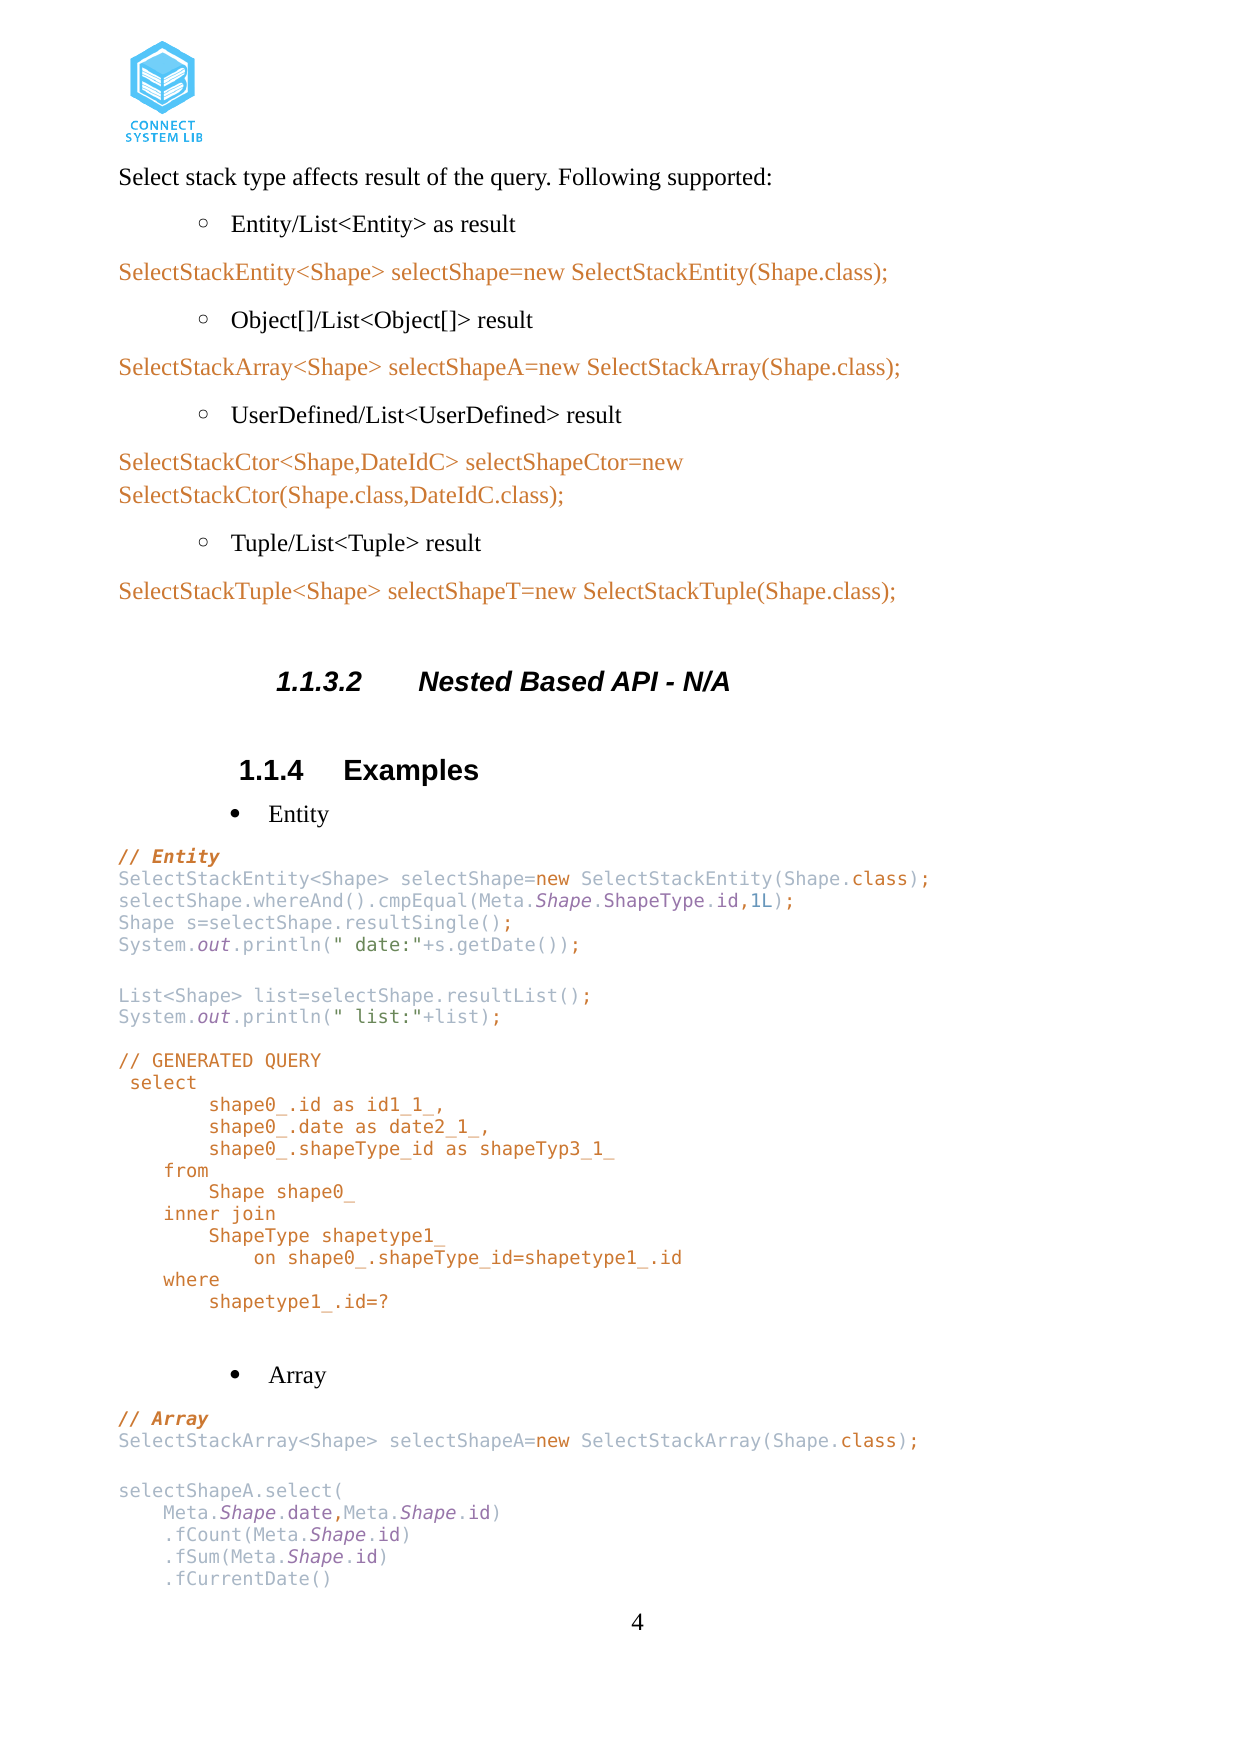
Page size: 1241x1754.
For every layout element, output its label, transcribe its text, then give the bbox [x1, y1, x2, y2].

list Tuple/List<Tuple> result [193, 528, 1122, 557]
text ShapeType shapetype1_ [118, 1225, 1122, 1247]
list Object[]/List<Object[]> result [193, 305, 1122, 333]
text shape0_.id as id1_1_, [118, 1094, 1122, 1116]
text on shape0_.shapeType_id=shapetype1_.id [118, 1247, 1122, 1269]
text shape0_.date as date2_1_, [118, 1116, 1122, 1138]
list Entity [231, 799, 1122, 828]
text select [118, 1072, 1122, 1094]
list Array [231, 1360, 1122, 1389]
text SelectStackCtor<Shape,DateIdC> selectShapeCtor=new SelectStackCtor(Shape.class,DateIdC.class); [118, 447, 1122, 509]
text where [118, 1269, 1122, 1291]
text inner join [118, 1203, 1122, 1225]
text SelectStackEntity<Shape> selectShape=new SelectStackEntity(Shape.class); [118, 257, 1122, 286]
picture [125, 41, 203, 142]
text SelectStackEntity<Shape> selectShape=new SelectStackEntity(Shape.class); selectShape.whereAnd().cmpEqual(Meta.Shape.ShapeType.id,1L); Shape s=selectShape.resultSingle(); System.out.println(" date:"+s.getDate()); List<Shape> list=selectShape.resultList(); System.out.println(" list:"+list); [118, 868, 1122, 1028]
text // Array [118, 1408, 1122, 1430]
list Entity/List<Entity> as result [193, 209, 1122, 238]
text Select stack type affects result of the query. Following supported: [118, 162, 1122, 191]
text SelectStackArray<Shape> selectShapeA=new SelectStackArray(Shape.class); selectShapeA.select( Meta.Shape.date,Meta.Shape.id) .fCount(Meta.Shape.id) .fSum(Meta.Shape.id) .fCurrentDate() [118, 1430, 1122, 1590]
text from [118, 1159, 1122, 1181]
subtitle Nested Based API - N/A [268, 664, 1122, 697]
text SelectStackTuple<Shape> selectShapeT=new SelectStackTuple(Shape.class); [118, 576, 1122, 604]
text // Entity [118, 846, 1122, 868]
text // GENERATED QUERY [118, 1050, 1122, 1072]
text SelectStackArray<Shape> selectShapeA=new SelectStackArray(Shape.class); [118, 352, 1122, 381]
text shapetype1_.id=? [118, 1291, 1122, 1313]
subtitle Examples [231, 753, 1122, 786]
text shape0_.shapeType_id as shapeTyp3_1_ [118, 1138, 1122, 1159]
text Shape shape0_ [118, 1181, 1122, 1203]
list UserDefined/List<UserDefined> result [193, 400, 1122, 429]
